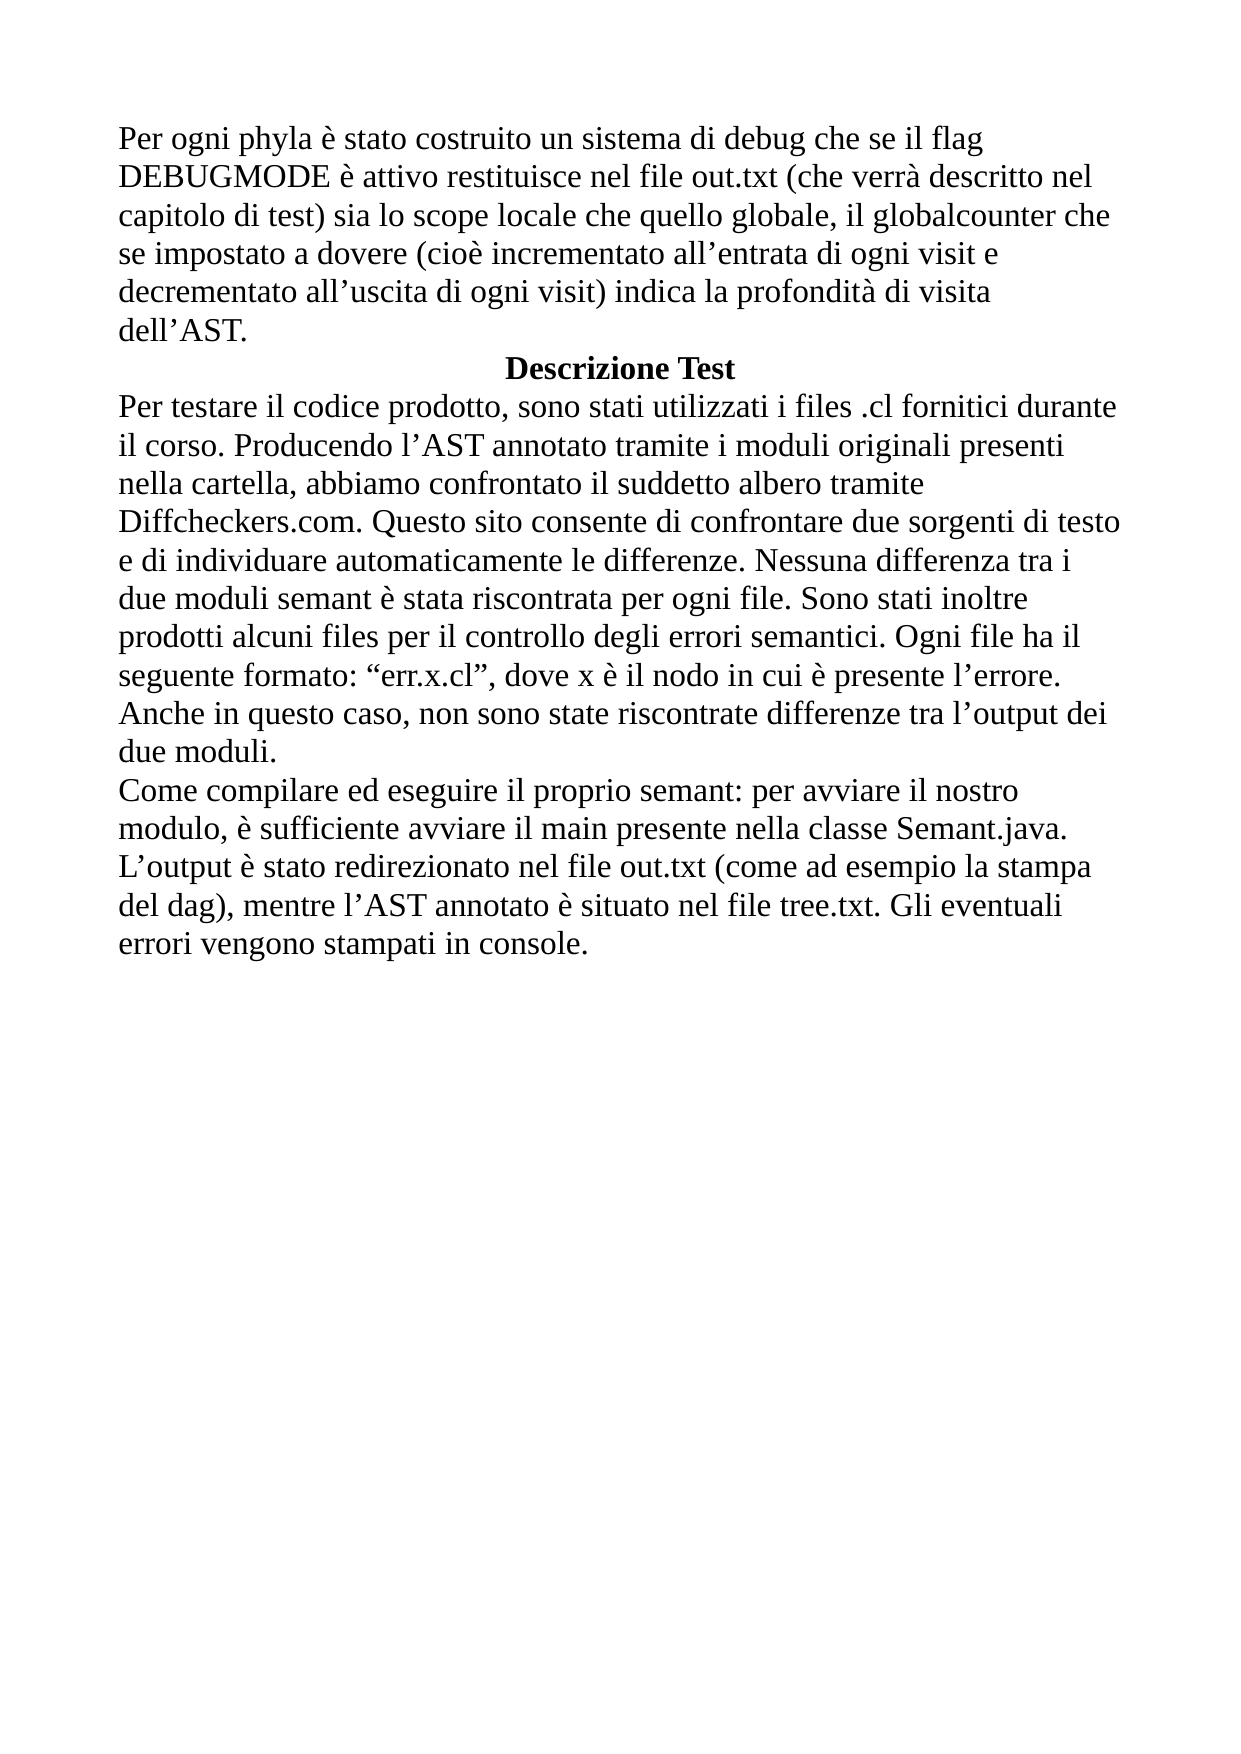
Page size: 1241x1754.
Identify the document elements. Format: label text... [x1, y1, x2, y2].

text Come compilare ed eseguire il proprio semant: per avviare il nostro modulo, è sufficiente avviare il main presente nella classe Semant.java. L’output è stato redirezionato nel file out.txt (come ad esempio la stampa del dag), mentre l’AST annotato è situato nel file tree.txt. Gli eventuali errori vengono stampati in console. [118, 770, 1122, 961]
text Per testare il codice prodotto, sono stati utilizzati i files .cl fornitici durante il corso. Producendo l’AST annotato tramite i moduli originali presenti nella cartella, abbiamo confrontato il suddetto albero tramite Diffcheckers.com. Questo sito consente di confrontare due sorgenti di testo e di individuare automaticamente le differenze. Nessuna differenza tra i due moduli semant è stata riscontrata per ogni file. Sono stati inoltre prodotti alcuni files per il controllo degli errori semantici. Ogni file ha il seguente formato: “err.x.cl”, dove x è il nodo in cui è presente l’errore. Anche in questo caso, non sono state riscontrate differenze tra l’output dei due moduli. [118, 386, 1122, 770]
text Descrizione Test [118, 348, 1122, 386]
text Per ogni phyla è stato costruito un sistema di debug che se il flag DEBUGMODE è attivo restituisce nel file out.txt (che verrà descritto nel capitolo di test) sia lo scope locale che quello globale, il globalcounter che se impostato a dovere (cioè incrementato all’entrata di ogni visit e decrementato all’uscita di ogni visit) indica la profondità di visita dell’AST. [118, 118, 1122, 348]
